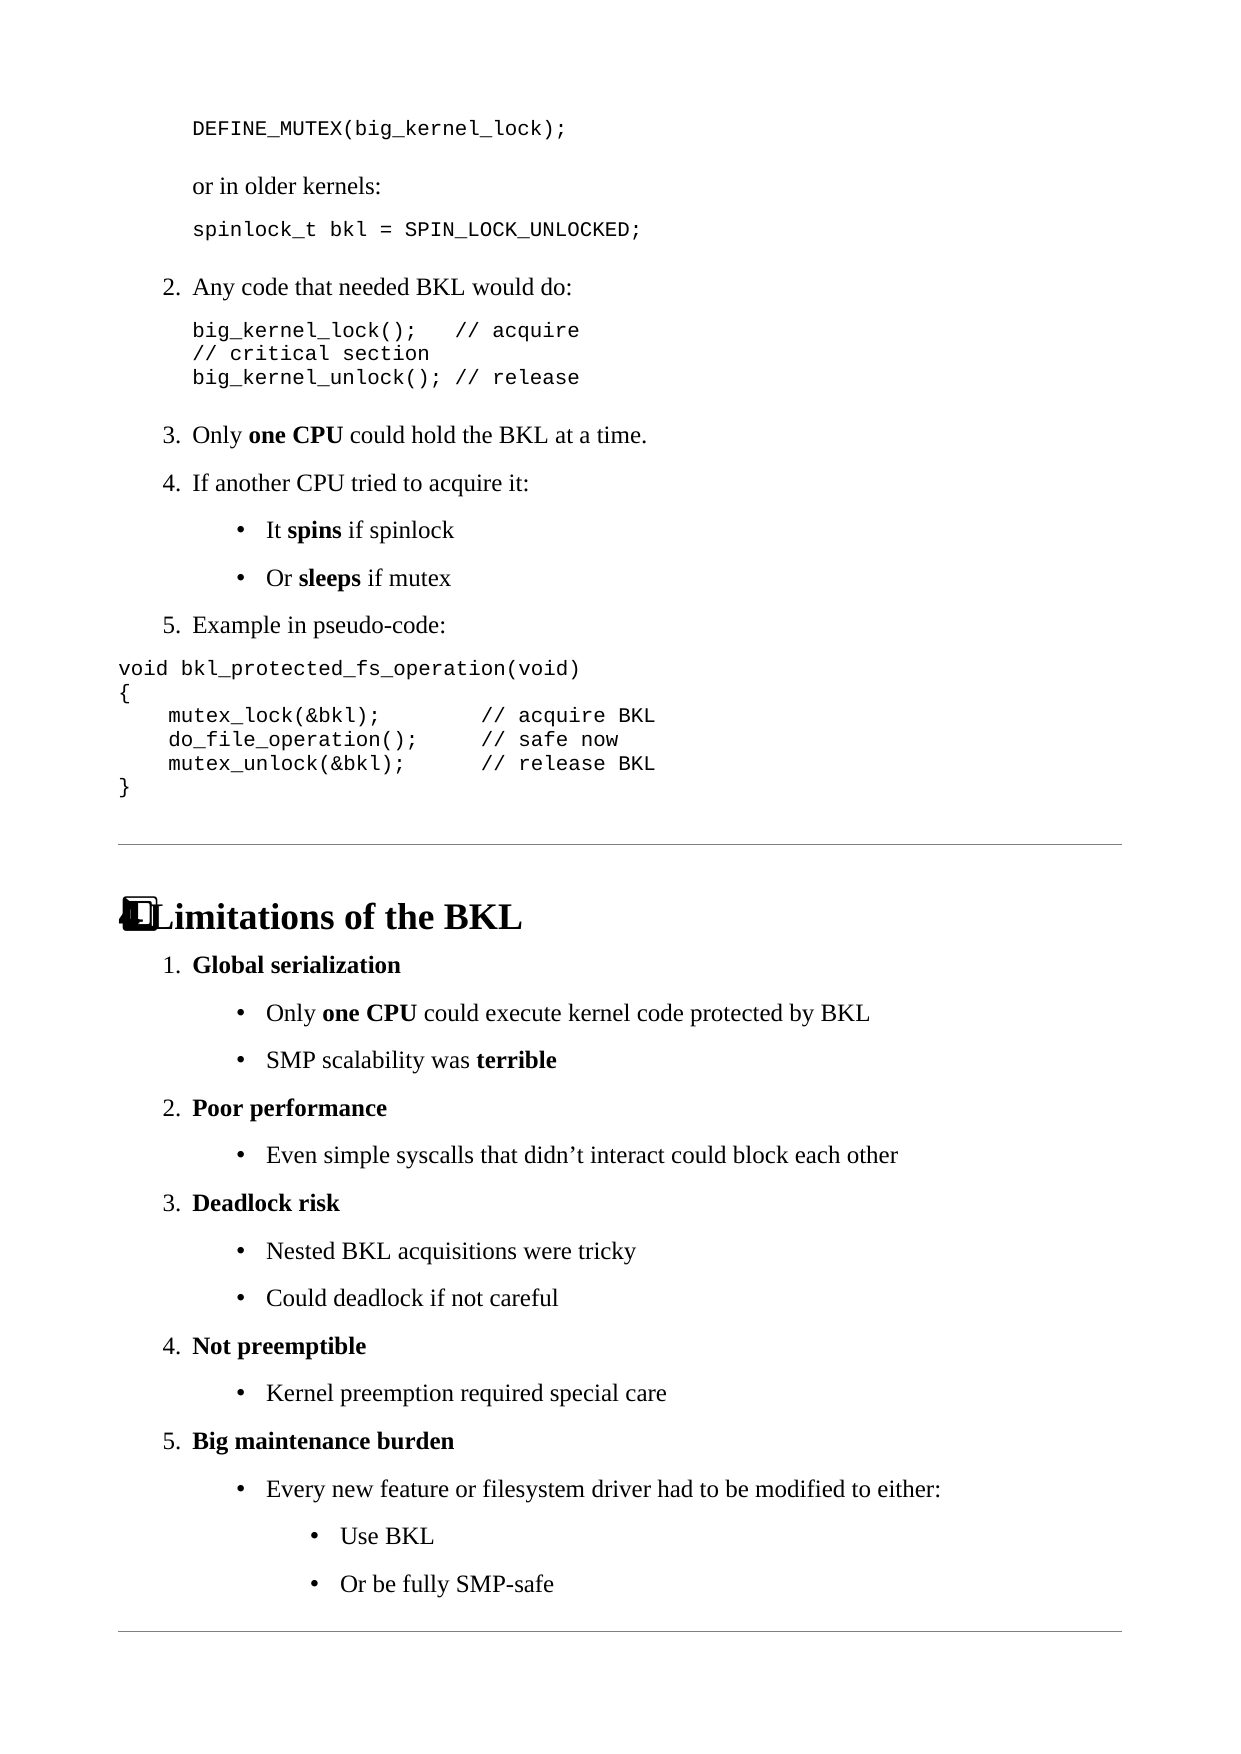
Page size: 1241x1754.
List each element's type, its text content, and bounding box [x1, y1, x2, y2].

list Big maintenance burden [162, 1426, 1122, 1455]
list Global serialization [162, 950, 1122, 979]
list Could deadlock if not careful [236, 1283, 1122, 1312]
list DEFINE_MUTEX(big_kernel_lock); [162, 118, 1122, 142]
list SMP scalability was terrible [236, 1045, 1122, 1074]
list Poor performance [162, 1093, 1122, 1122]
list Use BKL [310, 1521, 1122, 1550]
list Only one CPU could hold the BKL at a time. [162, 420, 1122, 449]
list spinlock_t bkl = SPIN_LOCK_UNLOCKED; [162, 219, 1122, 242]
list Nested BKL acquisitions were tricky [236, 1236, 1122, 1264]
subtitle 4️⃣ Limitations of the BKL [118, 894, 1122, 938]
list big_kernel_unlock(); // release [162, 367, 1122, 391]
list Example in pseudo-code: [162, 610, 1122, 639]
text } [118, 776, 1122, 800]
text { [118, 682, 1122, 705]
list // critical section [162, 343, 1122, 367]
list Deadlock risk [162, 1188, 1122, 1217]
list Even simple syscalls that didn’t interact could block each other [236, 1141, 1122, 1169]
list If another CPU tried to acquire it: [162, 468, 1122, 496]
list It spins if spinlock [236, 515, 1122, 544]
list Or be fully SMP-safe [310, 1569, 1122, 1598]
text void bkl_protected_fs_operation(void) [118, 658, 1122, 682]
list Not preemptible [162, 1331, 1122, 1360]
list Kernel preemption required special care [236, 1378, 1122, 1407]
text mutex_lock(&bkl); // acquire BKL [118, 705, 1122, 729]
text do_file_operation(); // safe now [118, 729, 1122, 753]
list Or sleeps if mutex [236, 563, 1122, 592]
list Any code that needed BKL would do: [162, 272, 1122, 301]
list Only one CPU could execute kernel code protected by BKL [236, 998, 1122, 1026]
list big_kernel_lock(); // acquire [162, 319, 1122, 343]
list or in older kernels: [162, 171, 1122, 200]
list Every new feature or filesystem driver had to be modified to either: [236, 1474, 1122, 1502]
text mutex_unlock(&bkl); // release BKL [118, 753, 1122, 776]
